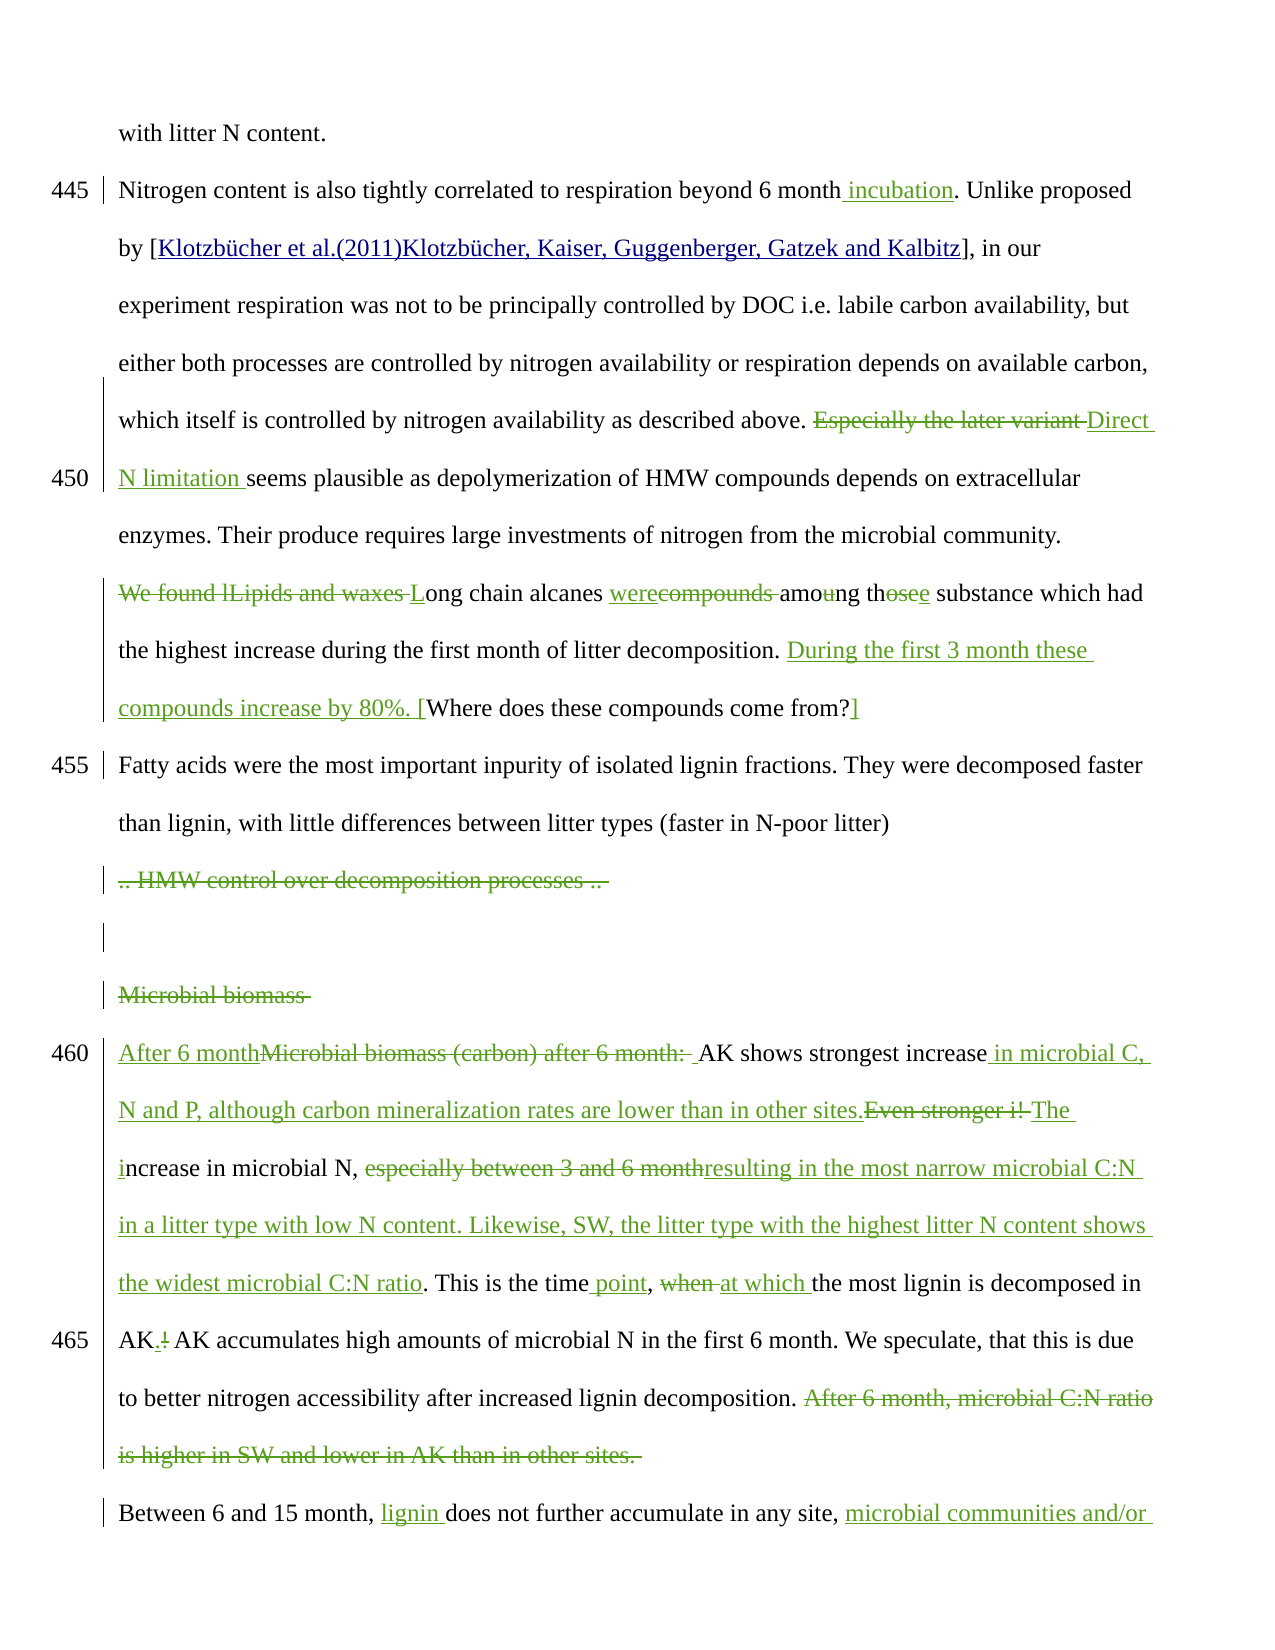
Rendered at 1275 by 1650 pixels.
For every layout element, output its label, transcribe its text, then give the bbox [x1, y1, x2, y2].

text Between 6 and 15 month, lignin does not further accumulate in any site, microbial communities and/or metabolisms are adjusted to the environmental medium. DOC production and consumption are in equilibrium, controled by litter N content. [118, 1498, 1157, 1527]
text with litter N content. [118, 118, 1157, 147]
text Fatty acids were the most important inpurity of isolated lignin fractions. They were decomposed faster than lignin, with little differences between litter types (faster in N-poor litter) [118, 751, 1157, 837]
text Long chain alcanes wereamong the substance which had the highest increase during the first month of litter decomposition. During the first 3 month these compounds increase by 80%. [Where does these compounds come from?] [118, 578, 1157, 722]
text Nitrogen content is also tightly correlated to respiration beyond 6 month incubation. Unlike proposed by [Klotzbücher et al.(2011)Klotzbücher, Kaiser, Guggenberger, Gatzek and Kalbitz], in our experiment respiration was not to be principally controlled by DOC i.e. labile carbon availability, but either both processes are controlled by nitrogen availability or respiration depends on available carbon, which itself is controlled by nitrogen availability as described above. Direct N limitation seems plausible as depolymerization of HMW compounds depends on extracellular enzymes. Their produce requires large investments of nitrogen from the microbial community. [118, 176, 1157, 549]
text After 6 month AK shows strongest increase in microbial C, N and P, although carbon mineralization rates are lower than in other sites.The increase in microbial N, resulting in the most narrow microbial C:N in a litter type with low N content. Likewise, SW, the litter type with the highest litter N content shows the widest microbial C:N ratio. This is the time point, at which the most lignin is decomposed in AK. AK accumulates high amounts of microbial N in the first 6 month. We speculate, that this is due to better nitrogen accessibility after increased lignin decomposition. [118, 1038, 1157, 1469]
